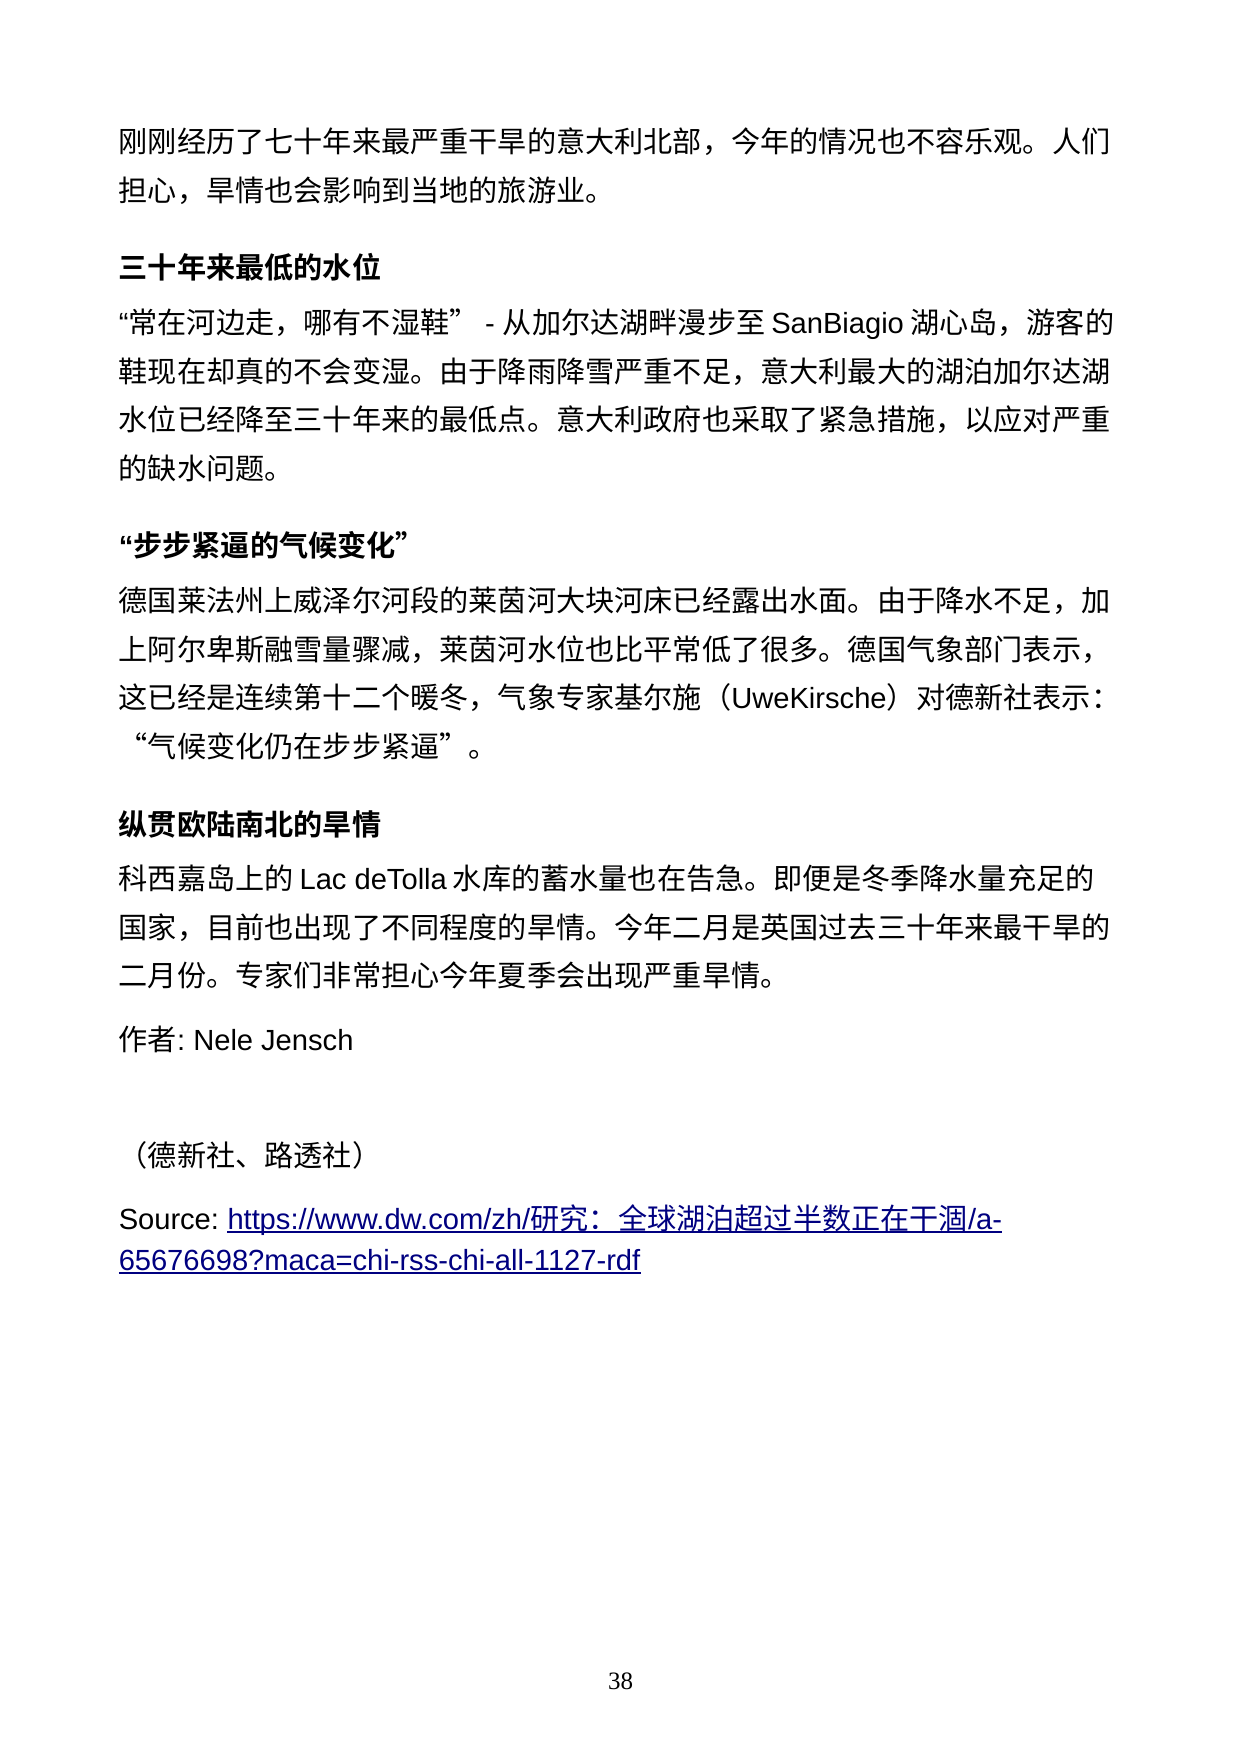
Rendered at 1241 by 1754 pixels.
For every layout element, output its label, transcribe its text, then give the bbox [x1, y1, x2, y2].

subtitle “步步紧逼的气候变化” [118, 523, 1122, 565]
text 刚刚经历了七十年来最严重干旱的意大利北部，今年的情况也不容乐观。人们担心，旱情也会影响到当地的旅游业。 [118, 118, 1122, 209]
text 德国莱法州上威泽尔河段的莱茵河大块河床已经露出水面。由于降水不足，加上阿尔卑斯融雪量骤减，莱茵河水位也比平常低了很多。德国气象部门表示，这已经是连续第十二个暖冬，气象专家基尔施（UweKirsche）对德新社表示：“气候变化仍在步步紧逼”。 [118, 578, 1122, 766]
text 科西嘉岛上的Lac deTolla水库的蓄水量也在告急。即便是冬季降水量充足的国家，目前也出现了不同程度的旱情。今年二月是英国过去三十年来最干旱的二月份。专家们非常担心今年夏季会出现严重旱情。 [118, 856, 1122, 995]
text （德新社、路透社） [118, 1132, 1122, 1174]
subtitle 三十年来最低的水位 [118, 245, 1122, 287]
subtitle 纵贯欧陆南北的旱情 [118, 801, 1122, 843]
text “常在河边走，哪有不湿鞋” - 从加尔达湖畔漫步至SanBiagio湖心岛，游客的鞋现在却真的不会变湿。由于降雨降雪严重不足，意大利最大的湖泊加尔达湖水位已经降至三十年来的最低点。意大利政府也采取了紧急措施，以应对严重的缺水问题。 [118, 299, 1122, 487]
text 作者: Nele Jensch [118, 1016, 1122, 1058]
text Source: https://www.dw.com/zh/研究：全球湖泊超过半数正在干涸/a-65676698?maca=chi-rss-chi-all-1127-rdf [118, 1195, 1122, 1276]
